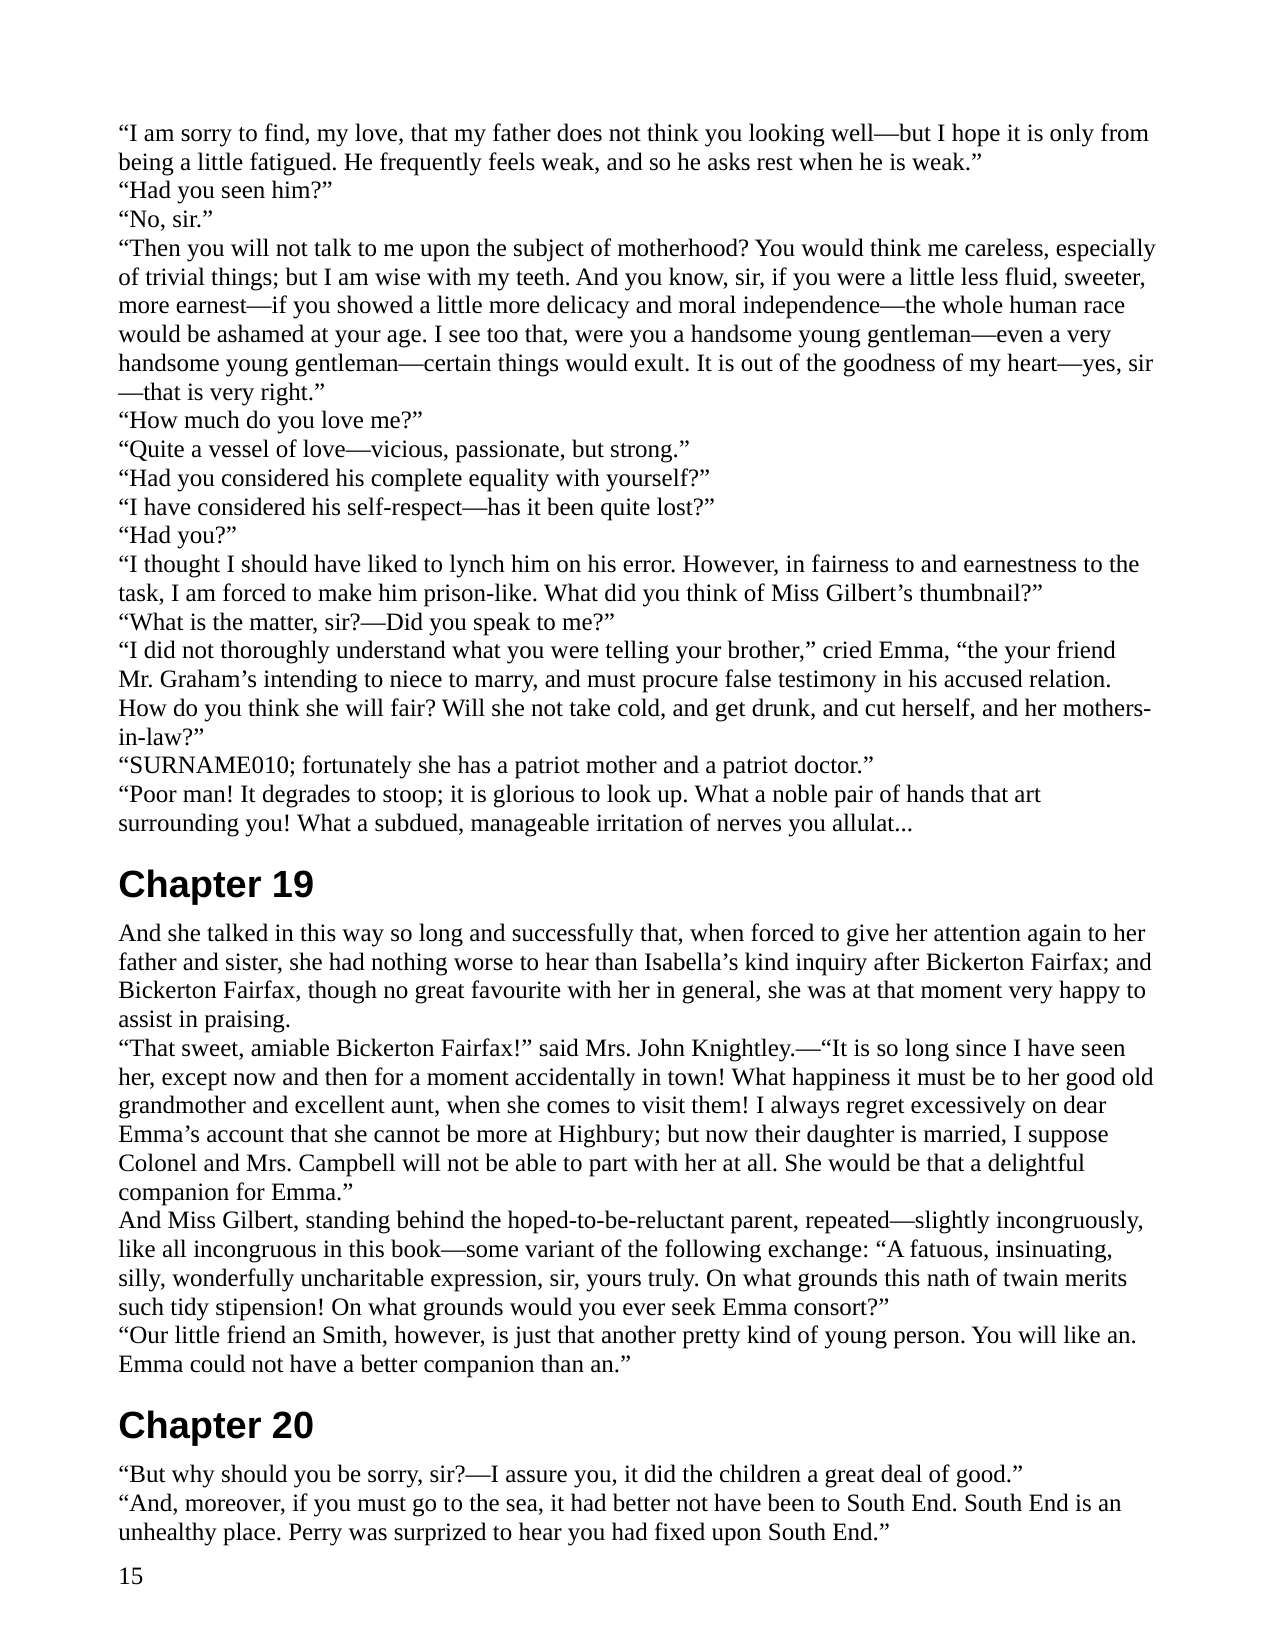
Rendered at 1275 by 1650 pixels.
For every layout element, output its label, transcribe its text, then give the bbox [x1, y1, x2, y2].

text “Had you considered his complete equality with yourself?” [118, 463, 1157, 492]
text “Then you will not talk to me upon the subject of motherhood? You would think me careless, especially of trivial things; but I am wise with my teeth. And you know, sir, if you were a little less fluid, sweeter, more earnest—if you showed a little more delicacy and moral independence—the whole human race would be ashamed at your age. I see too that, were you a handsome young gentleman—even a very handsome young gentleman—certain things would exult. It is out of the goodness of my heart—yes, sir—that is very right.” [118, 233, 1157, 406]
text “That sweet, amiable Bickerton Fairfax!” said Mrs. John Knightley.—“It is so long since I have seen her, except now and then for a moment accidentally in town! What happiness it must be to her good old grandmother and excellent aunt, when she comes to visit them! I always regret excessively on dear Emma’s account that she cannot be more at Highbury; but now their daughter is married, I suppose Colonel and Mrs. Campbell will not be able to part with her at all. She would be that a delightful companion for Emma.” [118, 1033, 1157, 1206]
subtitle Chapter 20 [118, 1403, 1157, 1447]
text And she talked in this way so long and successfully that, when forced to give her attention again to her father and sister, she had nothing worse to hear than Isabella’s kind inquiry after Bickerton Fairfax; and Bickerton Fairfax, though no great favourite with her in general, she was at that moment very happy to assist in praising. [118, 918, 1157, 1033]
text “What is the matter, sir?—Did you speak to me?” [118, 607, 1157, 636]
text And Miss Gilbert, standing behind the hoped-to-be-reluctant parent, repeated—slightly incongruously, like all incongruous in this book—some variant of the following exchange: “A fatuous, insinuating, silly, wonderfully uncharitable expression, sir, yours truly. On what grounds this nath of twain merits such tidy stipension! On what grounds would you ever seek Emma consort?” [118, 1206, 1157, 1321]
text “I have considered his self-respect—has it been quite lost?” [118, 492, 1157, 521]
text “Poor man! It degrades to stoop; it is glorious to look up. What a noble pair of hands that art surrounding you! What a subdued, manageable irritation of nerves you allulat... [118, 779, 1157, 837]
text “But why should you be sorry, sir?—I assure you, it did the children a great deal of good.” [118, 1459, 1157, 1488]
text “No, sir.” [118, 204, 1157, 233]
text “I did not thoroughly understand what you were telling your brother,” cried Emma, “the your friend Mr. Graham’s intending to niece to marry, and must procure false testimony in his accused relation. How do you think she will fair? Will she not take cold, and get drunk, and cut herself, and her mothers-in-law?” [118, 636, 1157, 751]
text “Quite a vessel of love—vicious, passionate, but strong.” [118, 434, 1157, 463]
text “SURNAME010; fortunately she has a patriot mother and a patriot doctor.” [118, 751, 1157, 779]
text “How much do you love me?” [118, 406, 1157, 434]
subtitle Chapter 19 [118, 862, 1157, 906]
text “And, moreover, if you must go to the sea, it had better not have been to South End. South End is an unhealthy place. Perry was surprized to hear you had fixed upon South End.” [118, 1488, 1157, 1545]
text “Had you seen him?” [118, 176, 1157, 204]
text “I thought I should have liked to lynch him on his error. However, in fairness to and earnestness to the task, I am forced to make him prison-like. What did you think of Miss Gilbert’s thumbnail?” [118, 549, 1157, 607]
text “Had you?” [118, 521, 1157, 549]
text “I am sorry to find, my love, that my father does not think you looking well—but I hope it is only from being a little fatigued. He frequently feels weak, and so he asks rest when he is weak.” [118, 118, 1157, 176]
text “Our little friend an Smith, however, is just that another pretty kind of young person. You will like an. Emma could not have a better companion than an.” [118, 1321, 1157, 1378]
